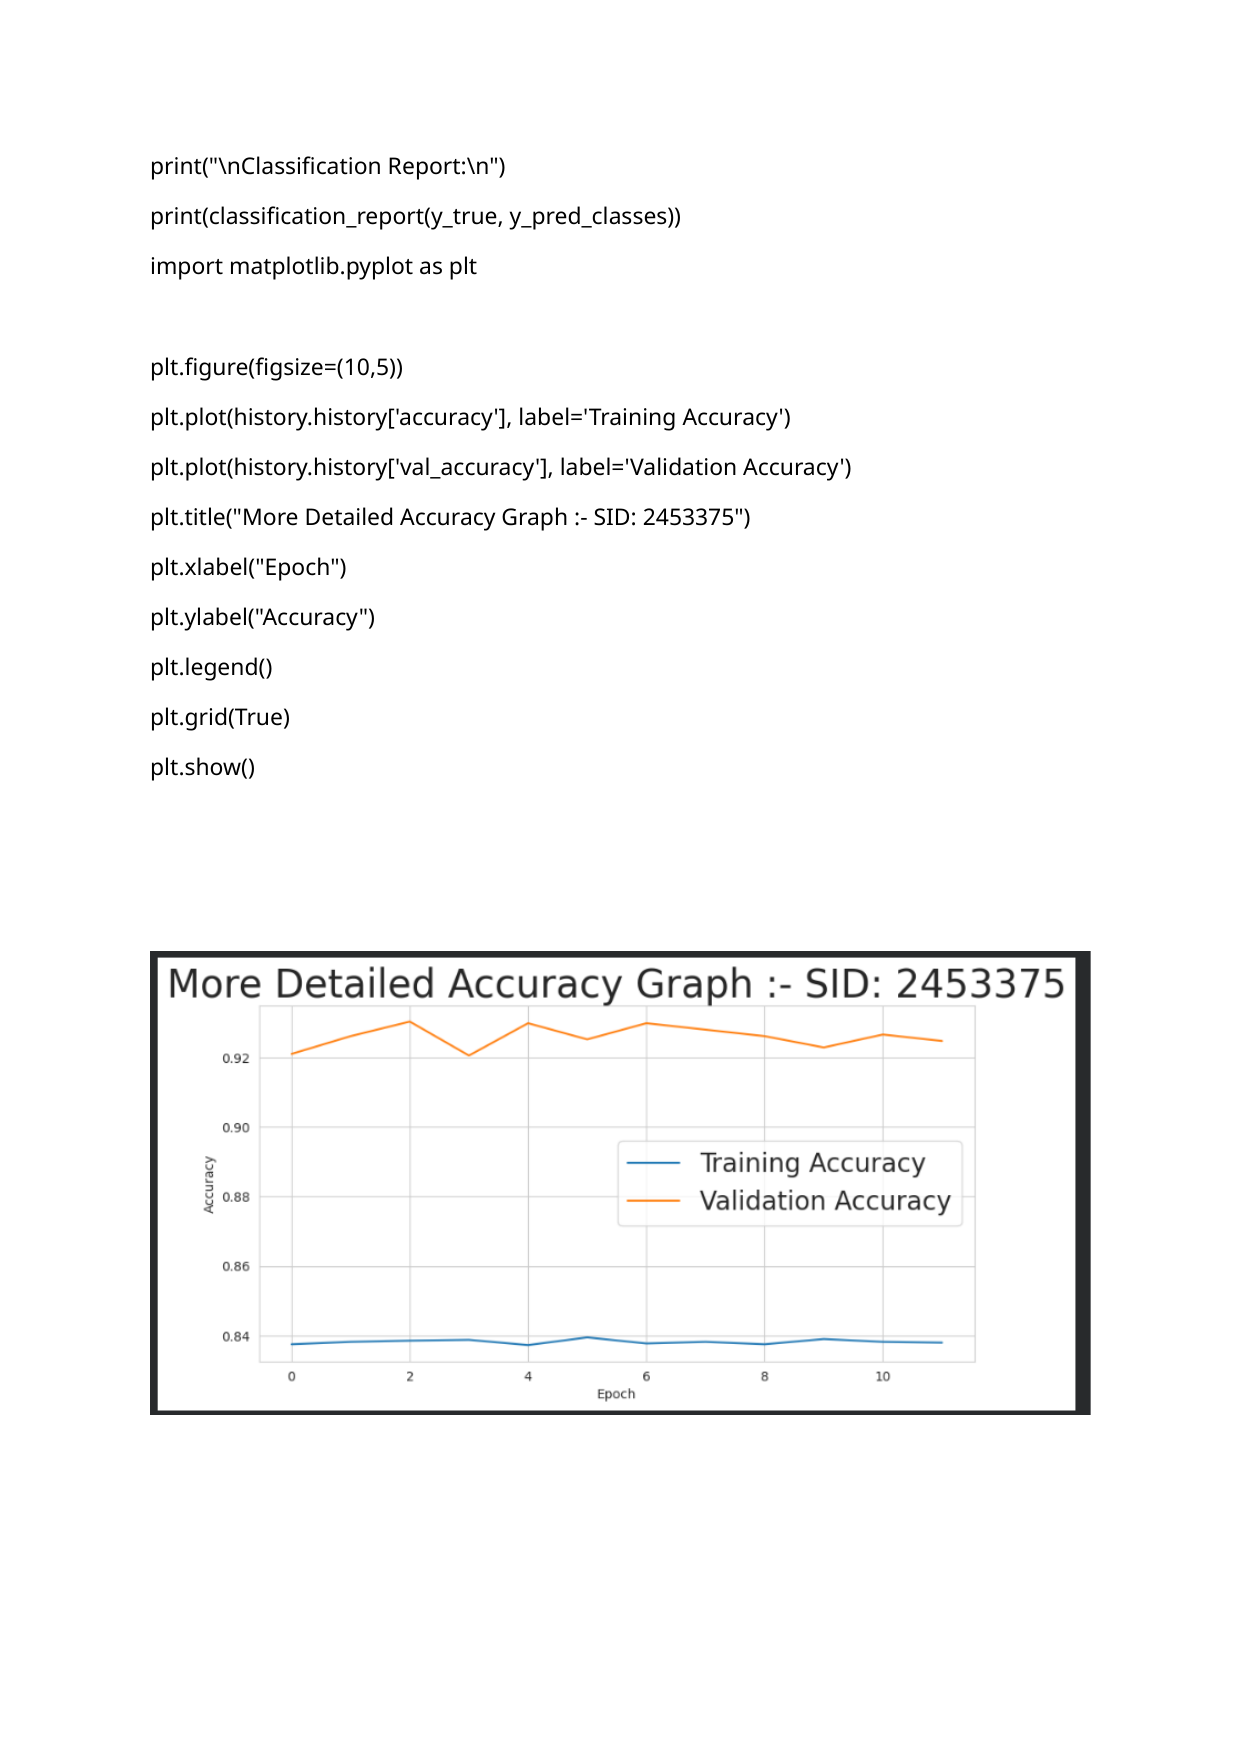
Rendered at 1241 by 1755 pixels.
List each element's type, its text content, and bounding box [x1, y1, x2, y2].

text print(classification_report(y_true, y_pred_classes)) [150, 200, 1091, 231]
text import matplotlib.pyplot as plt [150, 250, 1091, 281]
text print("\nClassification Report:\n") [150, 150, 1091, 181]
text plt.figure(figsize=(10,5)) [150, 350, 1091, 382]
text plt.title("More Detailed Accuracy Graph :- SID: 2453375") [150, 501, 1091, 532]
text plt.show() [150, 751, 1091, 782]
text plt.grid(True) [150, 701, 1091, 732]
text plt.plot(history.history['val_accuracy'], label='Validation Accuracy') [150, 451, 1091, 482]
text plt.ylabel("Accuracy") [150, 601, 1091, 632]
text plt.xlabel("Epoch") [150, 551, 1091, 582]
text plt.legend() [150, 651, 1091, 682]
text plt.plot(history.history['accuracy'], label='Training Accuracy') [150, 401, 1091, 432]
